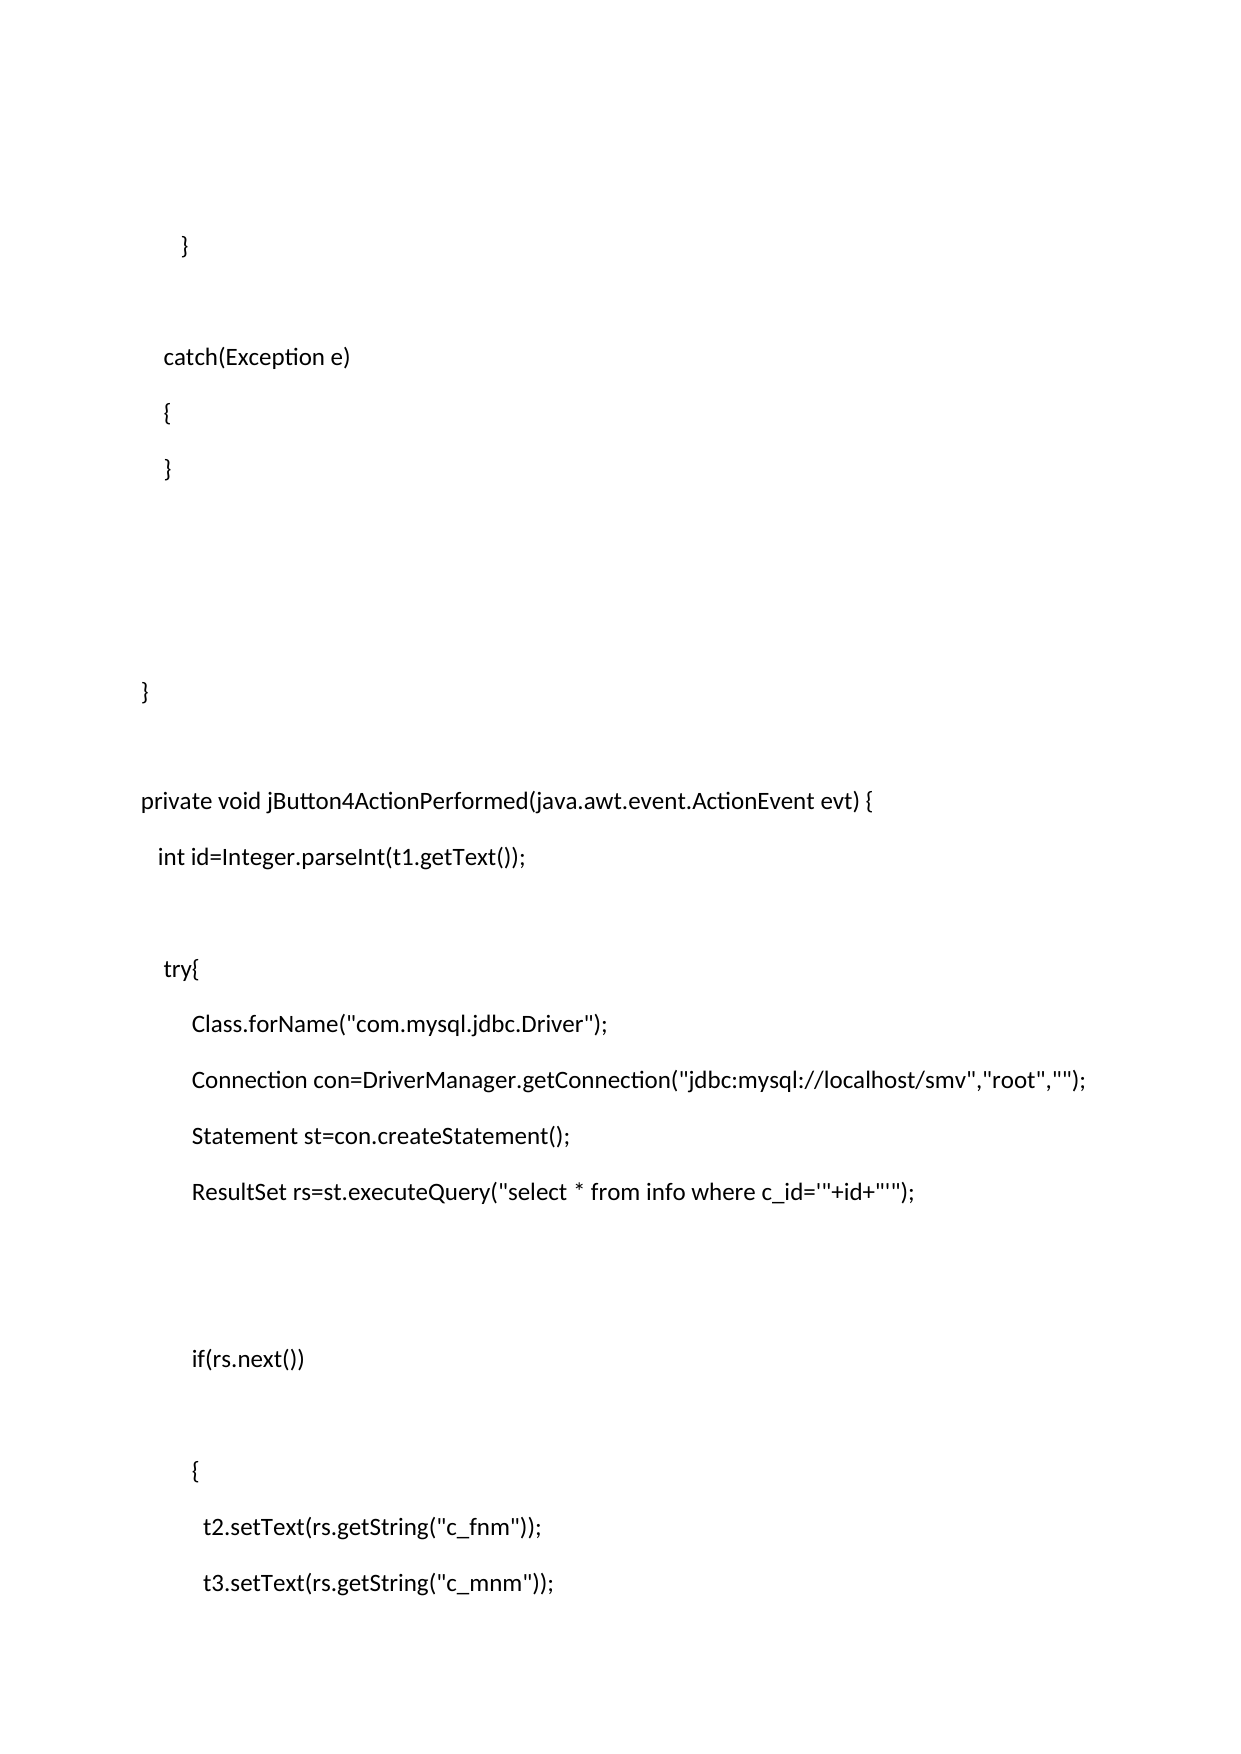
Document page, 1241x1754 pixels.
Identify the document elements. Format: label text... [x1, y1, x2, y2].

text } [118, 676, 1122, 707]
text { [118, 397, 1122, 428]
text if(rs.next()) [118, 1344, 1122, 1374]
text private void jButton4ActionPerformed(java.awt.event.ActionEvent evt) { [118, 785, 1122, 816]
text ResultSet rs=st.executeQuery("select * from info where c_id='"+id+"'"); [118, 1176, 1122, 1207]
text catch(Exception e) [118, 341, 1122, 372]
text Statement st=con.createStatement(); [118, 1120, 1122, 1151]
text int id=Integer.parseInt(t1.getText()); [118, 841, 1122, 872]
text Class.forName("com.mysql.jdbc.Driver"); [118, 1009, 1122, 1039]
text Connection con=DriverManager.getConnection("jdbc:mysql://localhost/smv","root",""); [118, 1064, 1122, 1095]
text try{ [118, 953, 1122, 983]
text } [118, 230, 1122, 260]
text } [118, 453, 1122, 484]
text t3.setText(rs.getString("c_mnm")); [118, 1567, 1122, 1597]
text t2.setText(rs.getString("c_fnm")); [118, 1511, 1122, 1542]
text { [118, 1455, 1122, 1486]
